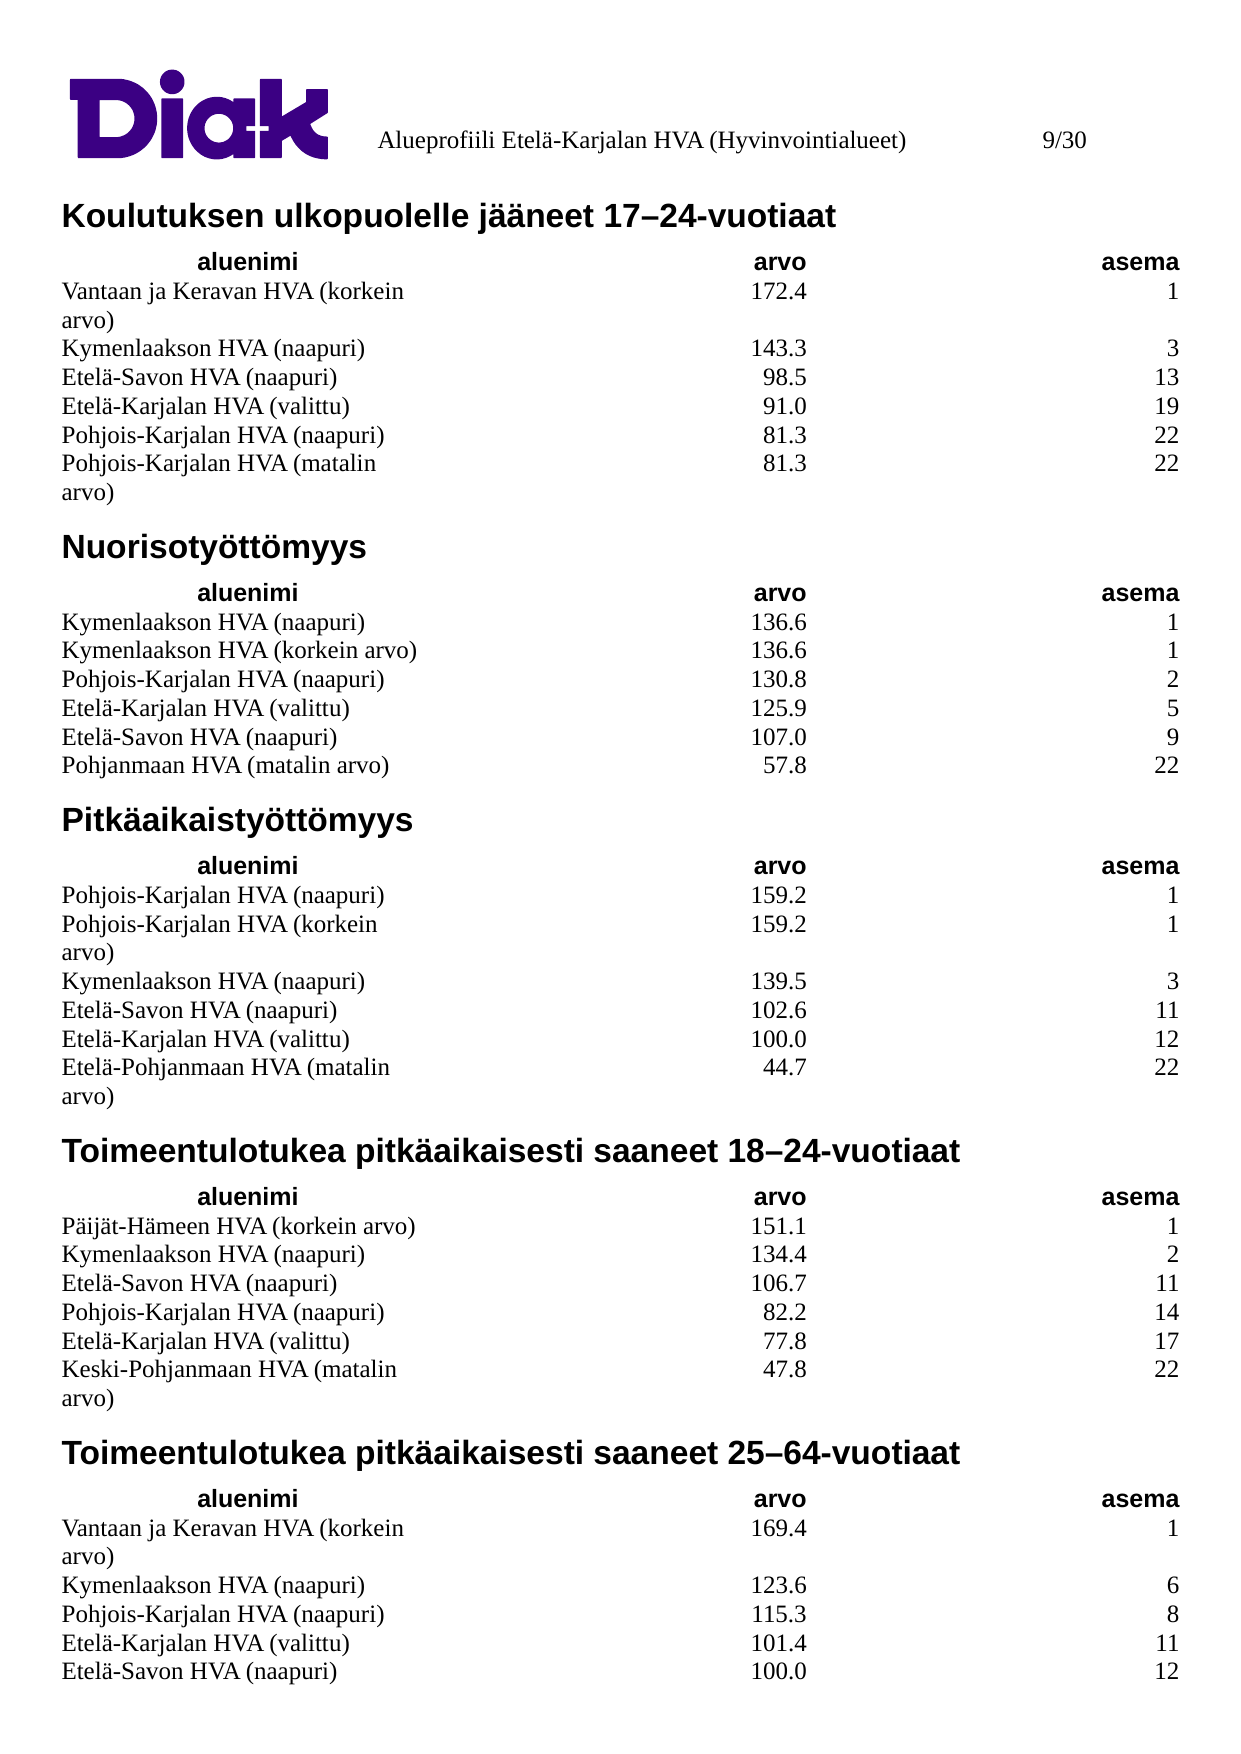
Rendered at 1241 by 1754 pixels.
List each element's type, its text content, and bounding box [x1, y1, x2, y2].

table_cell 22 [806, 1355, 1179, 1412]
table_cell 159.2 [434, 880, 806, 909]
table_cell 6 [806, 1570, 1179, 1599]
table_cell 11 [806, 1268, 1179, 1297]
table_header asema [806, 1182, 1179, 1211]
table_cell Kymenlaakson HVA (naapuri) [61, 966, 434, 995]
subtitle Toimeentulotukea pitkäaikaisesti saaneet 18–24-vuotiaat [61, 1131, 1179, 1169]
table_cell 1 [806, 909, 1179, 966]
table_cell 115.3 [434, 1599, 806, 1628]
table_cell 47.8 [434, 1355, 806, 1412]
subtitle Toimeentulotukea pitkäaikaisesti saaneet 25–64-vuotiaat [61, 1433, 1179, 1471]
table_cell 107.0 [434, 722, 806, 751]
table_cell 3 [806, 334, 1179, 362]
table_header arvo [434, 851, 806, 880]
table_cell 12 [806, 1656, 1179, 1685]
table_header aluenimi [61, 578, 434, 607]
table_cell 11 [806, 995, 1179, 1024]
table_header asema [806, 851, 1179, 880]
table_header aluenimi [61, 1182, 434, 1211]
table_cell 101.4 [434, 1628, 806, 1656]
table_header arvo [434, 1484, 806, 1513]
table_cell Etelä-Savon HVA (naapuri) [61, 1268, 434, 1297]
table_cell 1 [806, 276, 1179, 333]
table_cell 91.0 [434, 391, 806, 420]
table_cell Pohjois-Karjalan HVA (naapuri) [61, 664, 434, 693]
table_cell 136.6 [434, 607, 806, 636]
table_cell 151.1 [434, 1211, 806, 1239]
table_cell Etelä-Savon HVA (naapuri) [61, 722, 434, 751]
table_cell 123.6 [434, 1570, 806, 1599]
table_cell Kymenlaakson HVA (naapuri) [61, 607, 434, 636]
table_cell Päijät-Hämeen HVA (korkein arvo) [61, 1211, 434, 1239]
table_cell 17 [806, 1326, 1179, 1354]
table_cell 22 [806, 751, 1179, 779]
table_cell Etelä-Savon HVA (naapuri) [61, 1656, 434, 1685]
table_cell 44.7 [434, 1053, 806, 1110]
table_cell 98.5 [434, 362, 806, 391]
table_cell Etelä-Savon HVA (naapuri) [61, 362, 434, 391]
table_cell 13 [806, 362, 1179, 391]
table_cell Etelä-Karjalan HVA (valittu) [61, 1024, 434, 1052]
table_cell 8 [806, 1599, 1179, 1628]
table_cell 5 [806, 693, 1179, 722]
table_cell 2 [806, 1240, 1179, 1268]
table_cell Etelä-Karjalan HVA (valittu) [61, 1326, 434, 1354]
table_cell 22 [806, 449, 1179, 506]
table_header asema [806, 1484, 1179, 1513]
table_cell 1 [806, 1211, 1179, 1239]
table_cell Kymenlaakson HVA (korkein arvo) [61, 636, 434, 664]
table_cell 81.3 [434, 420, 806, 448]
table_header asema [806, 247, 1179, 276]
table_cell 100.0 [434, 1656, 806, 1685]
table_cell 139.5 [434, 966, 806, 995]
table_cell Pohjois-Karjalan HVA (naapuri) [61, 1599, 434, 1628]
table_cell 1 [806, 636, 1179, 664]
table_cell 106.7 [434, 1268, 806, 1297]
table_cell Etelä-Karjalan HVA (valittu) [61, 693, 434, 722]
table_cell Kymenlaakson HVA (naapuri) [61, 1570, 434, 1599]
table_cell 172.4 [434, 276, 806, 333]
table_cell 81.3 [434, 449, 806, 506]
table_cell 11 [806, 1628, 1179, 1656]
table_cell 22 [806, 1053, 1179, 1110]
table_cell Vantaan ja Keravan HVA (korkein arvo) [61, 1513, 434, 1570]
table_cell Vantaan ja Keravan HVA (korkein arvo) [61, 276, 434, 333]
subtitle Nuorisotyöttömyys [61, 527, 1179, 566]
table_cell Pohjois-Karjalan HVA (naapuri) [61, 1297, 434, 1326]
table_cell Kymenlaakson HVA (naapuri) [61, 334, 434, 362]
table_cell 1 [806, 607, 1179, 636]
table_cell 57.8 [434, 751, 806, 779]
table_cell 125.9 [434, 693, 806, 722]
table_cell 130.8 [434, 664, 806, 693]
table_header aluenimi [61, 851, 434, 880]
table_cell Kymenlaakson HVA (naapuri) [61, 1240, 434, 1268]
table_cell Pohjois-Karjalan HVA (naapuri) [61, 880, 434, 909]
table_cell 100.0 [434, 1024, 806, 1052]
table_cell Etelä-Karjalan HVA (valittu) [61, 1628, 434, 1656]
table_cell 82.2 [434, 1297, 806, 1326]
table_cell Etelä-Karjalan HVA (valittu) [61, 391, 434, 420]
table_cell Pohjois-Karjalan HVA (naapuri) [61, 420, 434, 448]
table_cell Etelä-Pohjanmaan HVA (matalin arvo) [61, 1053, 434, 1110]
table_cell 9 [806, 722, 1179, 751]
table_cell 22 [806, 420, 1179, 448]
table_cell 169.4 [434, 1513, 806, 1570]
subtitle Koulutuksen ulkopuolelle jääneet 17–24-vuotiaat [61, 196, 1179, 235]
table_cell Keski-Pohjanmaan HVA (matalin arvo) [61, 1355, 434, 1412]
table_cell Pohjois-Karjalan HVA (korkein arvo) [61, 909, 434, 966]
table_cell Pohjois-Karjalan HVA (matalin arvo) [61, 449, 434, 506]
table_cell 134.4 [434, 1240, 806, 1268]
table_cell 14 [806, 1297, 1179, 1326]
table_header arvo [434, 578, 806, 607]
table_cell 12 [806, 1024, 1179, 1052]
table_cell 2 [806, 664, 1179, 693]
table_cell Pohjanmaan HVA (matalin arvo) [61, 751, 434, 779]
table_cell 102.6 [434, 995, 806, 1024]
table_cell 143.3 [434, 334, 806, 362]
table_cell 1 [806, 1513, 1179, 1570]
table_cell 3 [806, 966, 1179, 995]
table_cell 159.2 [434, 909, 806, 966]
table_header arvo [434, 247, 806, 276]
subtitle Pitkäaikaistyöttömyys [61, 800, 1179, 839]
table_header aluenimi [61, 1484, 434, 1513]
table_cell 19 [806, 391, 1179, 420]
table_cell Etelä-Savon HVA (naapuri) [61, 995, 434, 1024]
table_header arvo [434, 1182, 806, 1211]
table_cell 136.6 [434, 636, 806, 664]
table_header asema [806, 578, 1179, 607]
table_cell 1 [806, 880, 1179, 909]
table_cell 77.8 [434, 1326, 806, 1354]
table_header aluenimi [61, 247, 434, 276]
